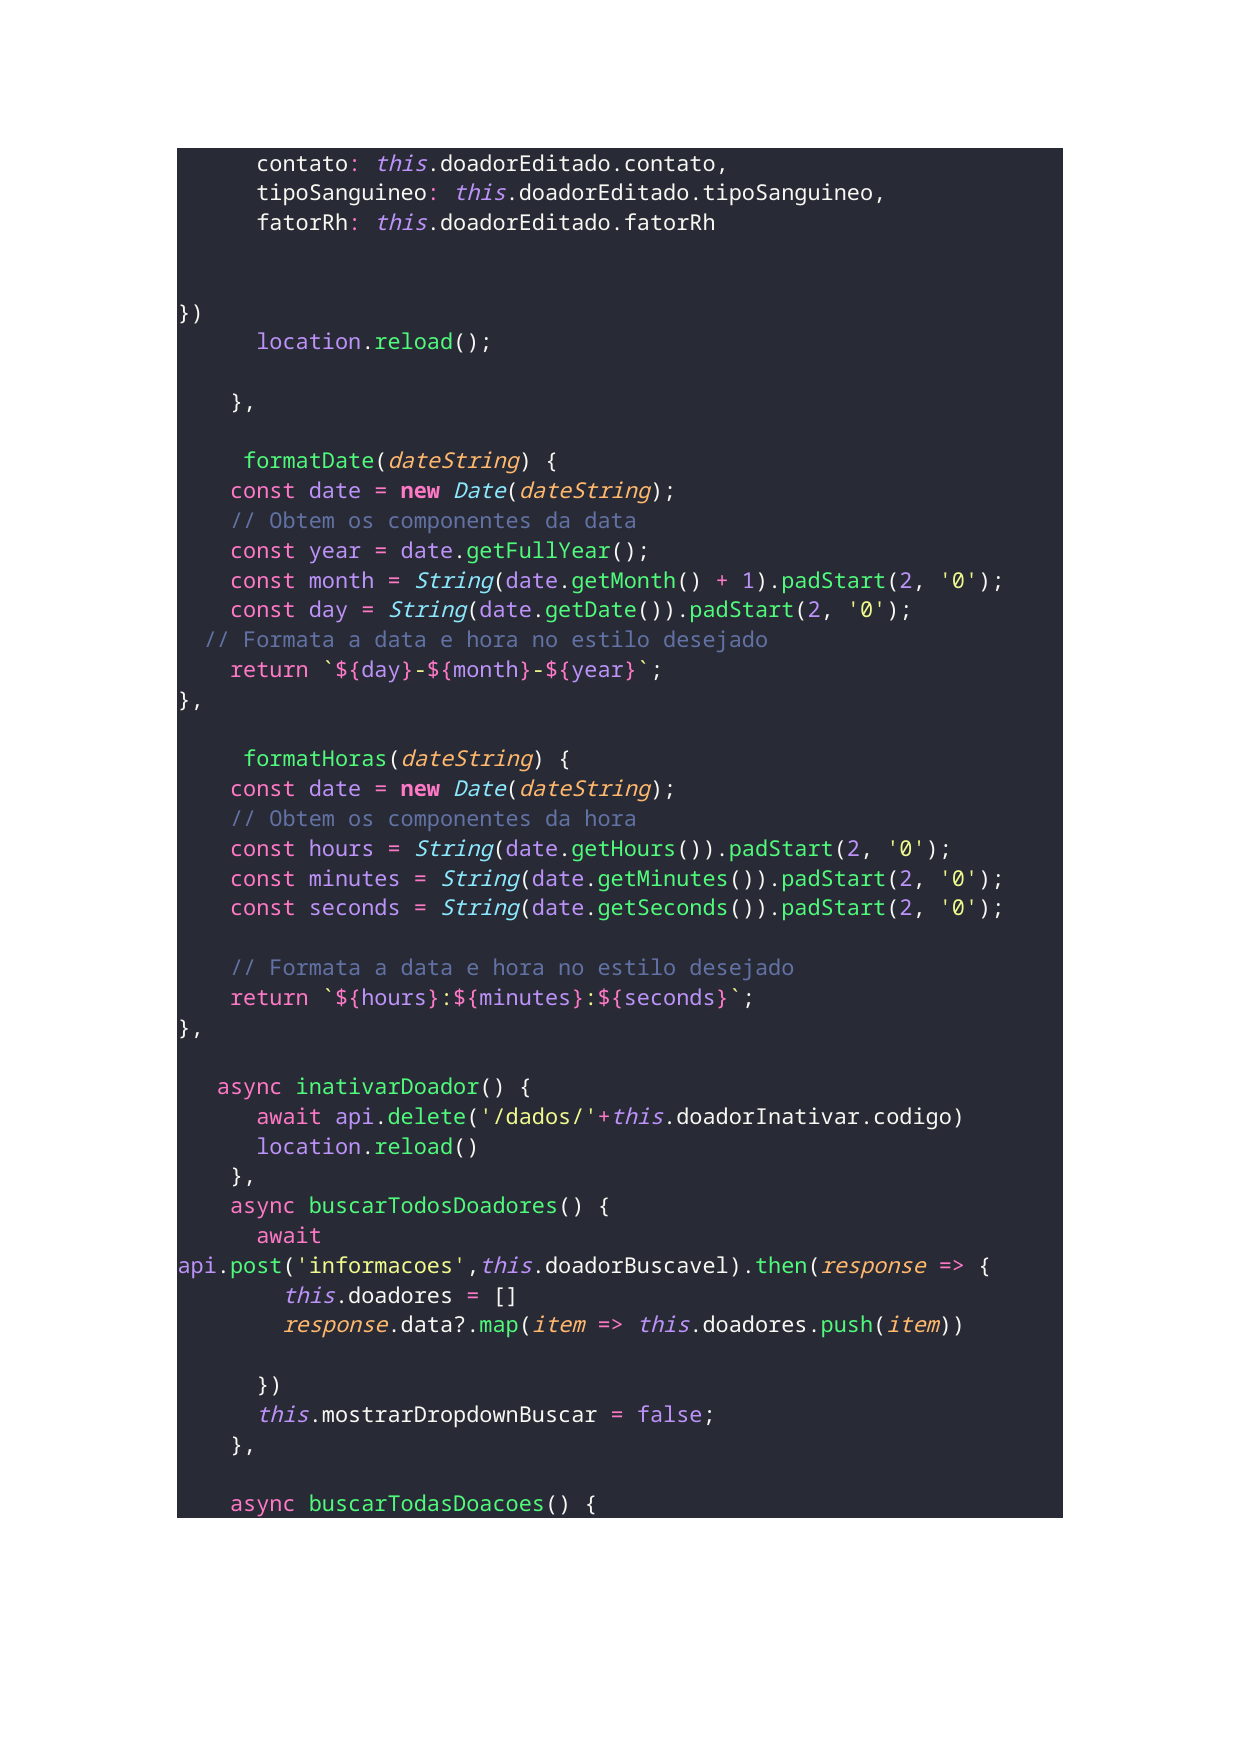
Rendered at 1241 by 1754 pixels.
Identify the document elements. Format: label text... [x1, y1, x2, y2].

text return `${day}-${month}-${year}`; [177, 654, 1063, 684]
text response.data?.map(item => this.doadores.push(item)) [177, 1309, 1063, 1339]
text async buscarTodosDoadores() { [177, 1190, 1063, 1220]
text }) [177, 297, 1063, 326]
text // Formata a data e hora no estilo desejado [177, 624, 1063, 654]
text formatHoras(dateString) { [177, 743, 1063, 773]
text const date = new Date(dateString); [177, 475, 1063, 505]
text const hours = String(date.getHours()).padStart(2, '0'); [177, 833, 1063, 863]
text this.doadores = [] [177, 1280, 1063, 1309]
text }, [177, 1012, 1063, 1041]
text await api.post('informacoes',this.doadorBuscavel).then(response => { [177, 1220, 1063, 1280]
text }, [177, 684, 1063, 714]
text const day = String(date.getDate()).padStart(2, '0'); [177, 594, 1063, 624]
text // Formata a data e hora no estilo desejado [177, 952, 1063, 982]
text // Obtem os componentes da data [177, 505, 1063, 535]
text const minutes = String(date.getMinutes()).padStart(2, '0'); [177, 863, 1063, 892]
text }) [177, 1369, 1063, 1399]
text }, [177, 1161, 1063, 1190]
text location.reload(); [177, 326, 1063, 356]
text fatorRh: this.doadorEditado.fatorRh [177, 207, 1063, 237]
text const year = date.getFullYear(); [177, 535, 1063, 565]
text tipoSanguineo: this.doadorEditado.tipoSanguineo, [177, 177, 1063, 207]
text contato: this.doadorEditado.contato, [177, 148, 1063, 177]
text // Obtem os componentes da hora [177, 803, 1063, 833]
text const seconds = String(date.getSeconds()).padStart(2, '0'); [177, 892, 1063, 922]
text await api.delete('/dados/'+this.doadorInativar.codigo) [177, 1101, 1063, 1131]
text location.reload() [177, 1131, 1063, 1161]
text }, [177, 1429, 1063, 1458]
text return `${hours}:${minutes}:${seconds}`; [177, 982, 1063, 1012]
text }, [177, 386, 1063, 416]
text this.mostrarDropdownBuscar = false; [177, 1399, 1063, 1429]
text const date = new Date(dateString); [177, 773, 1063, 803]
text async buscarTodasDoacoes() { [177, 1488, 1063, 1518]
text async inativarDoador() { [177, 1071, 1063, 1101]
text formatDate(dateString) { [177, 446, 1063, 475]
text const month = String(date.getMonth() + 1).padStart(2, '0'); [177, 565, 1063, 594]
